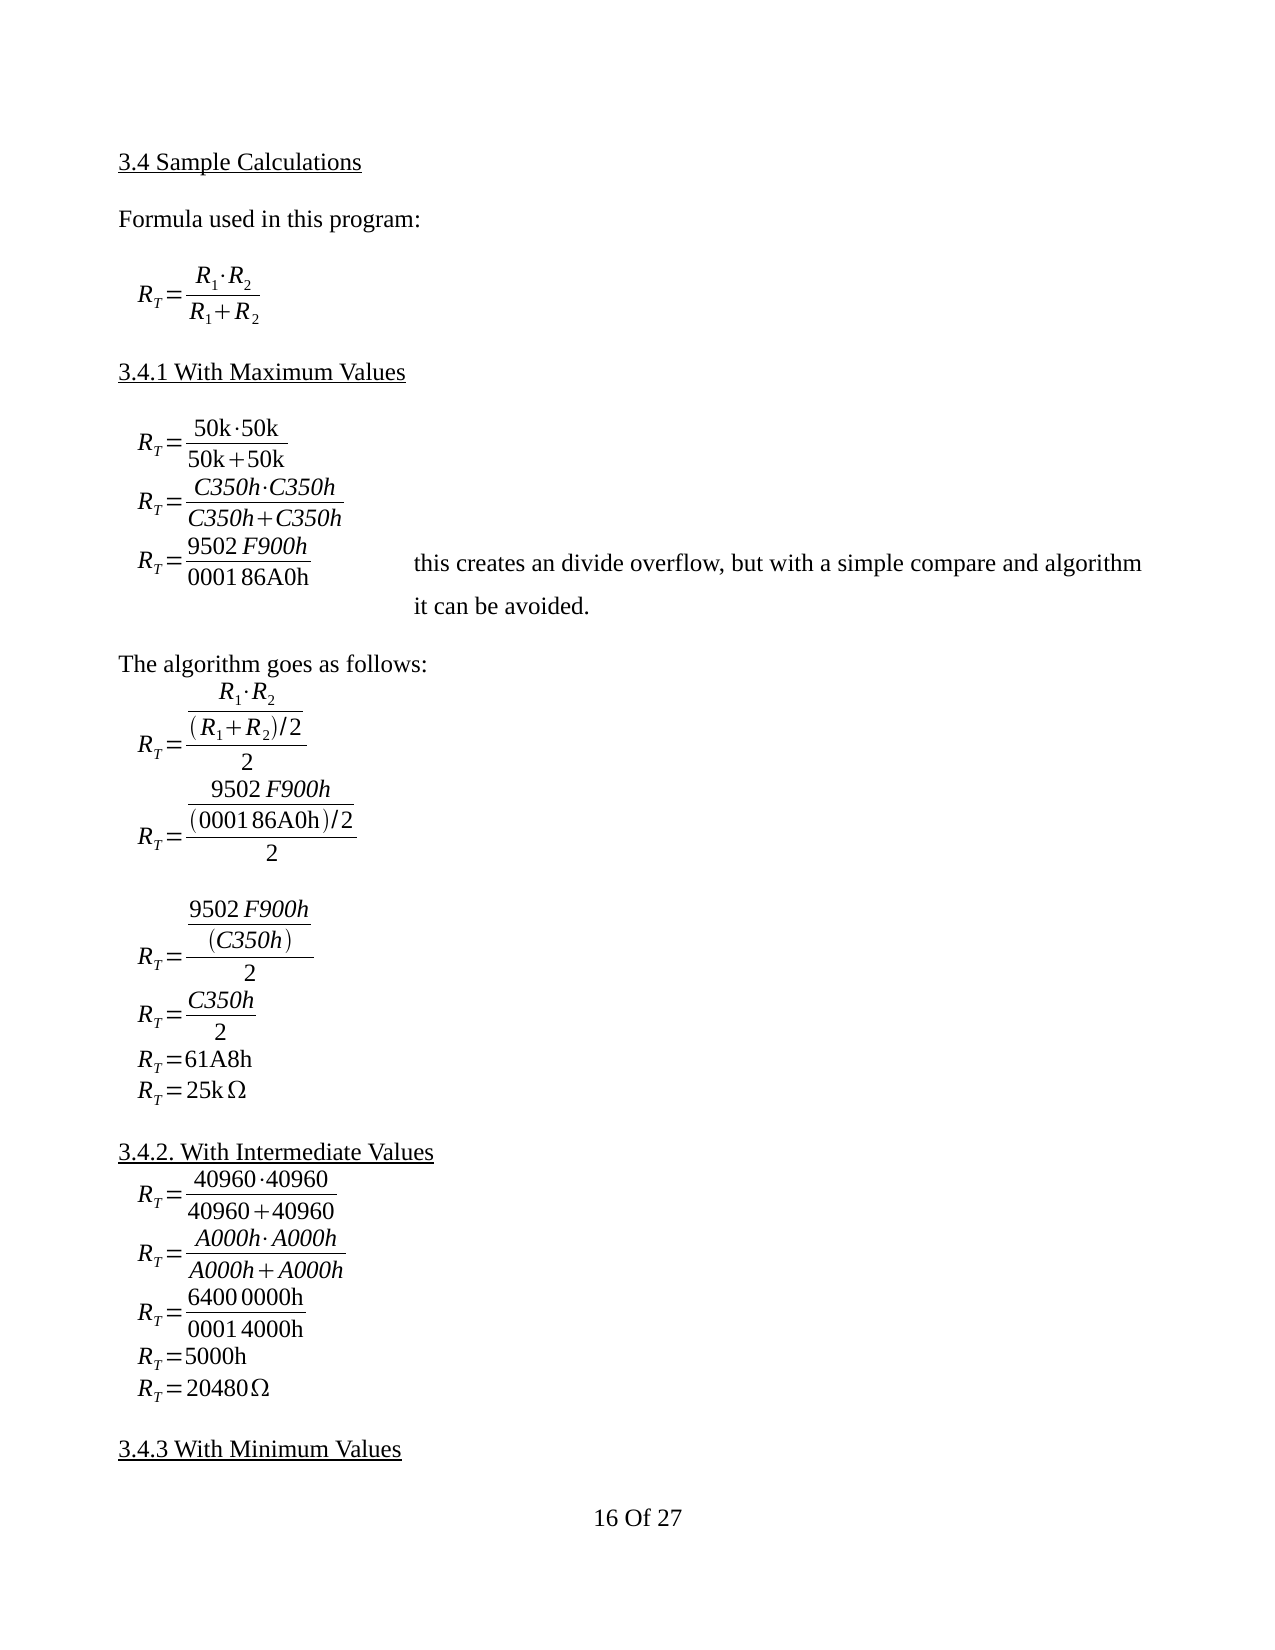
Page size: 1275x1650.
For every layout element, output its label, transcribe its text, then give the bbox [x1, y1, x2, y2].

text 3.4.3 With Minimum Values [118, 1434, 1157, 1463]
text The algorithm goes as follows: [118, 649, 1157, 678]
text 3.4 Sample Calculations [118, 147, 1157, 176]
text this creates an divide overflow, but with a simple compare and algorithm it can be avoided. [118, 532, 1157, 620]
text 3.4.1 With Maximum Values [118, 357, 1157, 386]
text Formula used in this program: [118, 204, 1157, 233]
text 3.4.2. With Intermediate Values [118, 1137, 1157, 1166]
